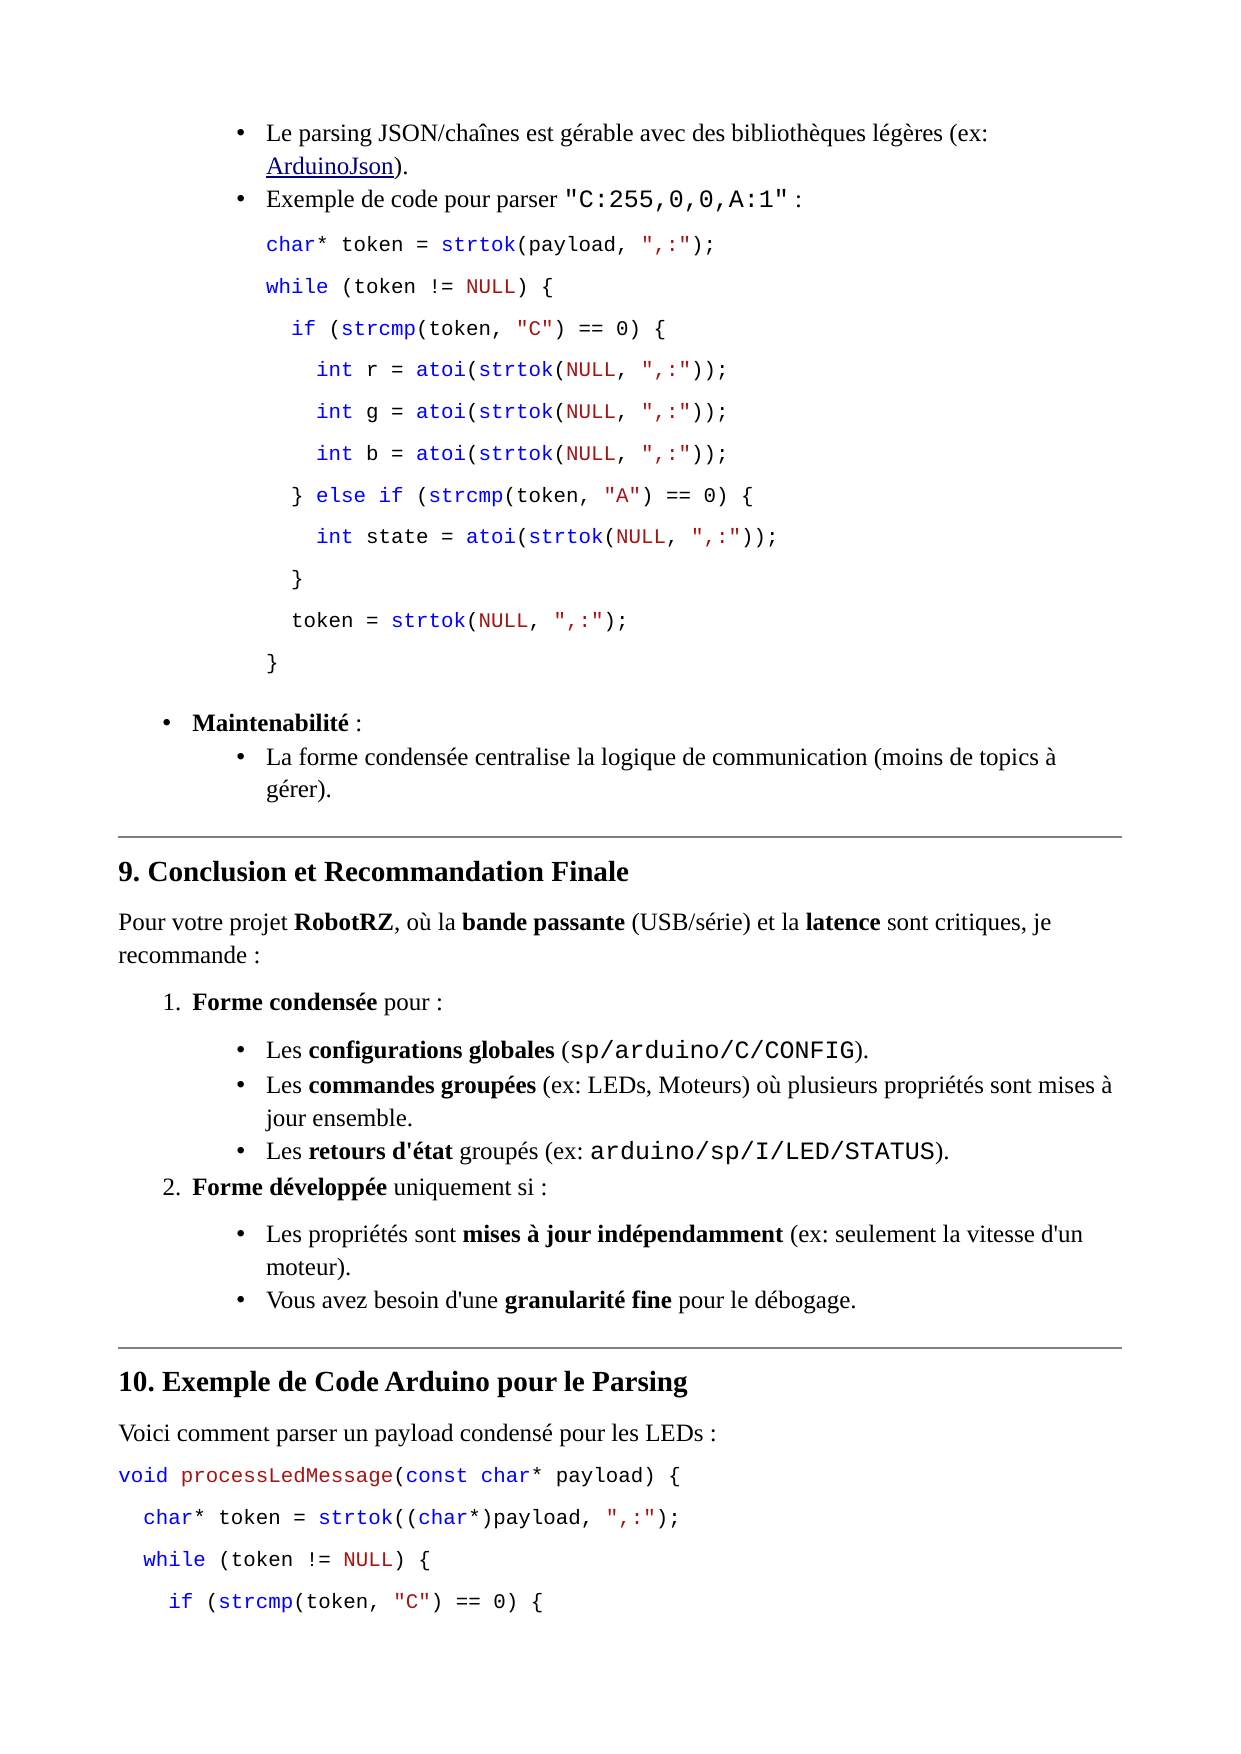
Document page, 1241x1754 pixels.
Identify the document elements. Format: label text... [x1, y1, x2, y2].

text void processLedMessage(const char* payload) { [118, 1465, 1122, 1489]
list while (token != NULL) { [236, 276, 1122, 299]
list Forme condensée pour : [162, 987, 1122, 1016]
list Les retours d'état groupés (ex: arduino/sp/I/LED/STATUS). [236, 1136, 1122, 1167]
subtitle 10. Exemple de Code Arduino pour le Parsing [118, 1364, 1122, 1398]
list Forme développée uniquement si : [162, 1172, 1122, 1201]
list Les propriétés sont mises à jour indépendamment (ex: seulement la vitesse d'un moteur). [236, 1219, 1122, 1281]
text char* token = strtok((char*)payload, ",:"); [118, 1507, 1122, 1531]
list int state = atoi(strtok(NULL, ",:")); [236, 527, 1122, 550]
list int g = atoi(strtok(NULL, ",:")); [236, 401, 1122, 425]
list Maintenabilité : [162, 708, 1122, 737]
text if (strcmp(token, "C") == 0) { [118, 1591, 1122, 1614]
text while (token != NULL) { [118, 1549, 1122, 1572]
list } [236, 652, 1122, 676]
list Exemple de code pour parser "C:255,0,0,A:1" : [236, 184, 1122, 215]
list token = strtok(NULL, ",:"); [236, 610, 1122, 634]
list int b = atoi(strtok(NULL, ",:")); [236, 443, 1122, 467]
list Les commandes groupées (ex: LEDs, Moteurs) où plusieurs propriétés sont mises à jour ensemble. [236, 1070, 1122, 1132]
list Vous avez besoin d'une granularité fine pour le débogage. [236, 1286, 1122, 1314]
list if (strcmp(token, "C") == 0) { [236, 318, 1122, 341]
list La forme condensée centralise la logique de communication (moins de topics à gérer). [236, 742, 1122, 803]
list Les configurations globales (sp/arduino/C/CONFIG). [236, 1035, 1122, 1066]
list } [236, 568, 1122, 592]
list int r = atoi(strtok(NULL, ",:")); [236, 359, 1122, 383]
list } else if (strcmp(token, "A") == 0) { [236, 485, 1122, 508]
text Voici comment parser un payload condensé pour les LEDs : [118, 1418, 1122, 1446]
list Le parsing JSON/chaînes est gérable avec des bibliothèques légères (ex: ArduinoJson). [236, 118, 1122, 180]
list char* token = strtok(payload, ",:"); [236, 234, 1122, 258]
text Pour votre projet RobotRZ, où la bande passante (USB/série) et la latence sont critiques, je recommande : [118, 907, 1122, 968]
subtitle 9. Conclusion et Recommandation Finale [118, 854, 1122, 887]
